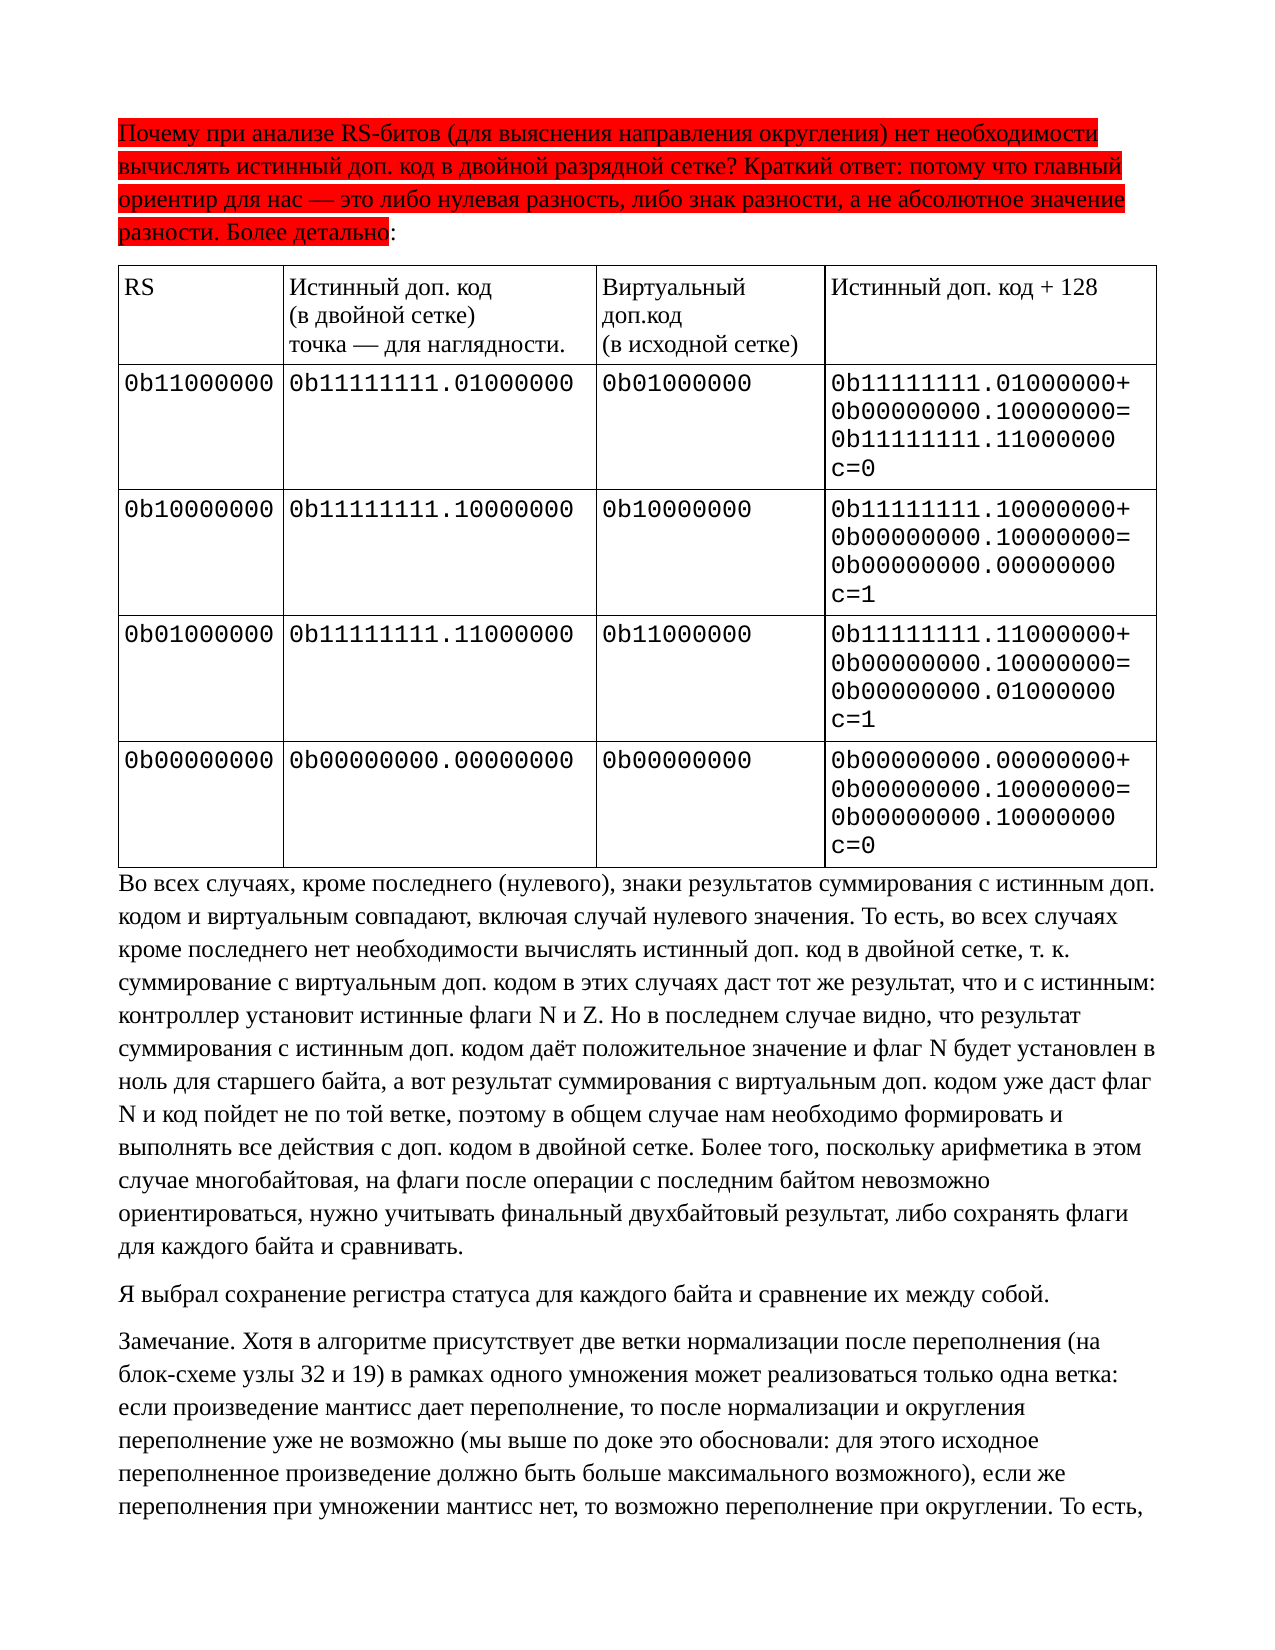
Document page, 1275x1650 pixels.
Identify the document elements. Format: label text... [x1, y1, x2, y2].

table_cell 0b11111111.11000000+ 0b00000000.10000000= 0b00000000.01000000 с=1 [826, 616, 1156, 741]
table_header Истинный доп. код + 128 [826, 266, 1156, 363]
table_cell 0b11000000 [119, 365, 283, 489]
table_cell 0b11111111.10000000+ 0b00000000.10000000= 0b00000000.00000000 с=1 [826, 490, 1156, 615]
table_cell 0b01000000 [119, 616, 283, 741]
table_header Истинный доп. код (в двойной сетке) точка — для наглядности. [284, 266, 596, 363]
table_cell 0b01000000 [597, 365, 824, 489]
text Я выбрал сохранение регистра статуса для каждого байта и сравнение их между собой. [118, 1279, 1157, 1307]
table_cell 0b00000000 [597, 742, 824, 867]
table_cell 0b00000000 [119, 742, 283, 867]
table_cell 0b11111111.01000000 [284, 365, 596, 489]
table_cell 0b11111111.01000000+ 0b00000000.10000000= 0b11111111.11000000 с=0 [826, 365, 1156, 489]
table_cell 0b11111111.11000000 [284, 616, 596, 741]
table_cell 0b00000000.00000000+ 0b00000000.10000000= 0b00000000.10000000 с=0 [826, 742, 1156, 867]
table_cell 0b11000000 [597, 616, 824, 741]
table_header Виртуальный доп.код (в исходной сетке) [597, 266, 824, 363]
table_cell 0b10000000 [119, 490, 283, 615]
table_header RS [119, 266, 283, 363]
text Почему при анализе RS-битов (для выяснения направления округления) нет необходимости вычислять истинный доп. код в двойной разрядной сетке? Краткий ответ: потому что главный ориентир для нас — это либо нулевая разность, либо знак разности, а не абсолютное значение разности. Более детально: [118, 118, 1157, 246]
text Замечание. Хотя в алгоритме присутствует две ветки нормализации после переполнения (на блок-схеме узлы 32 и 19) в рамках одного умножения может реализоваться только одна ветка: если произведение мантисс дает переполнение, то после нормализации и округления переполнение уже не возможно (мы выше по доке это обосновали: для этого исходное переполненное произведение должно быть больше максимального возможного), если же переполнения при умножении мантисс нет, то возможно переполнение при округлении. То есть, [118, 1326, 1157, 1520]
table_cell 0b10000000 [597, 490, 824, 615]
text Во всех случаях, кроме последнего (нулевого), знаки результатов суммирования с истинным доп. кодом и виртуальным совпадают, включая случай нулевого значения. То есть, во всех случаях кроме последнего нет необходимости вычислять истинный доп. код в двойной сетке, т. к. суммирование с виртуальным доп. кодом в этих случаях даст тот же результат, что и с истинным: контроллер установит истинные флаги N и Z. Но в последнем случае видно, что результат суммирования с истинным доп. кодом даёт положительное значение и флаг N будет установлен в ноль для старшего байта, а вот результат суммирования с виртуальным доп. кодом уже даст флаг N и код пойдет не по той ветке, поэтому в общем случае нам необходимо формировать и выполнять все действия с доп. кодом в двойной сетке. Более того, поскольку арифметика в этом случае многобайтовая, на флаги после операции с последним байтом невозможно ориентироваться, нужно учитывать финальный двухбайтовый результат, либо сохранять флаги для каждого байта и сравнивать. [118, 868, 1157, 1260]
table_cell 0b00000000.00000000 [284, 742, 596, 867]
table_cell 0b11111111.10000000 [284, 490, 596, 615]
